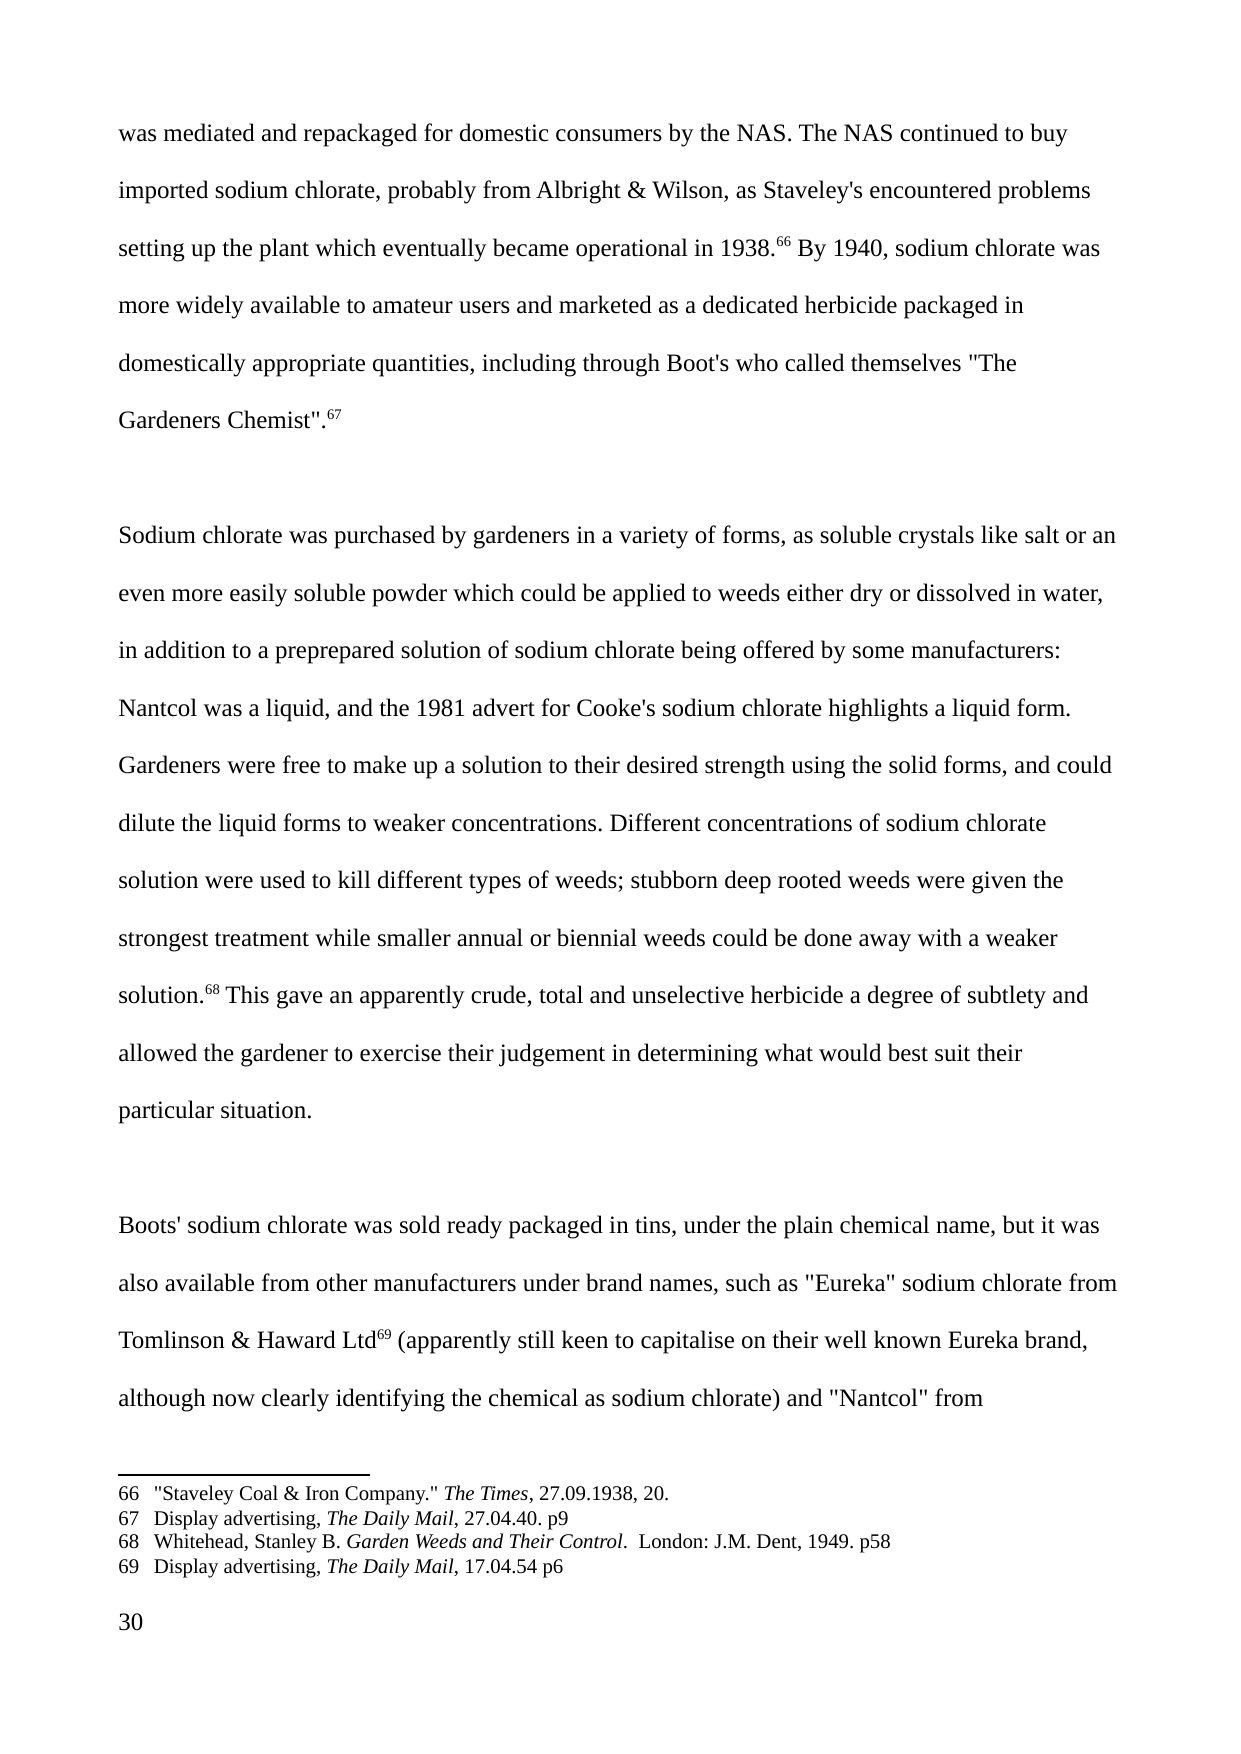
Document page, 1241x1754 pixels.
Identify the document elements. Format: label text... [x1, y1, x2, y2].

text Boots' sodium chlorate was sold ready packaged in tins, under the plain chemical name, but it was also available from other manufacturers under brand names, such as "Eureka" sodium chlorate from Tomlinson & Haward Ltd (apparently still keen to capitalise on their well known Eureka brand, although now clearly identifying the chemical as sodium chlorate) and "Nantcol" from [118, 1211, 1122, 1412]
text Whitehead, Stanley B. Garden Weeds and Their Control. London: J.M. Dent, 1949. p58 [118, 1529, 1122, 1553]
text "Staveley Coal & Iron Company." The Times, 27.09.1938, 20. [118, 1481, 1122, 1505]
text was mediated and repackaged for domestic consumers by the NAS. The NAS continued to buy imported sodium chlorate, probably from Albright & Wilson, as Staveley's encountered problems setting up the plant which eventually became operational in 1938. By 1940, sodium chlorate was more widely available to amateur users and marketed as a dedicated herbicide packaged in domestically appropriate quantities, including through Boot's who called themselves "The Gardeners Chemist". [118, 118, 1122, 434]
text Display advertising, The Daily Mail, 27.04.40. p9 [118, 1505, 1122, 1529]
text Display advertising, The Daily Mail, 17.04.54 p6 [118, 1553, 1122, 1578]
text Sodium chlorate was purchased by gardeners in a variety of forms, as soluble crystals like salt or an even more easily soluble powder which could be applied to weeds either dry or dissolved in water, in addition to a preprepared solution of sodium chlorate being offered by some manufacturers: Nantcol was a liquid, and the 1981 advert for Cooke's sodium chlorate highlights a liquid form. Gardeners were free to make up a solution to their desired strength using the solid forms, and could dilute the liquid forms to weaker concentrations. Different concentrations of sodium chlorate solution were used to kill different types of weeds; stubborn deep rooted weeds were given the strongest treatment while smaller annual or biennial weeds could be done away with a weaker solution. This gave an apparently crude, total and unselective herbicide a degree of subtlety and allowed the gardener to exercise their judgement in determining what would best suit their particular situation. [118, 521, 1122, 1124]
